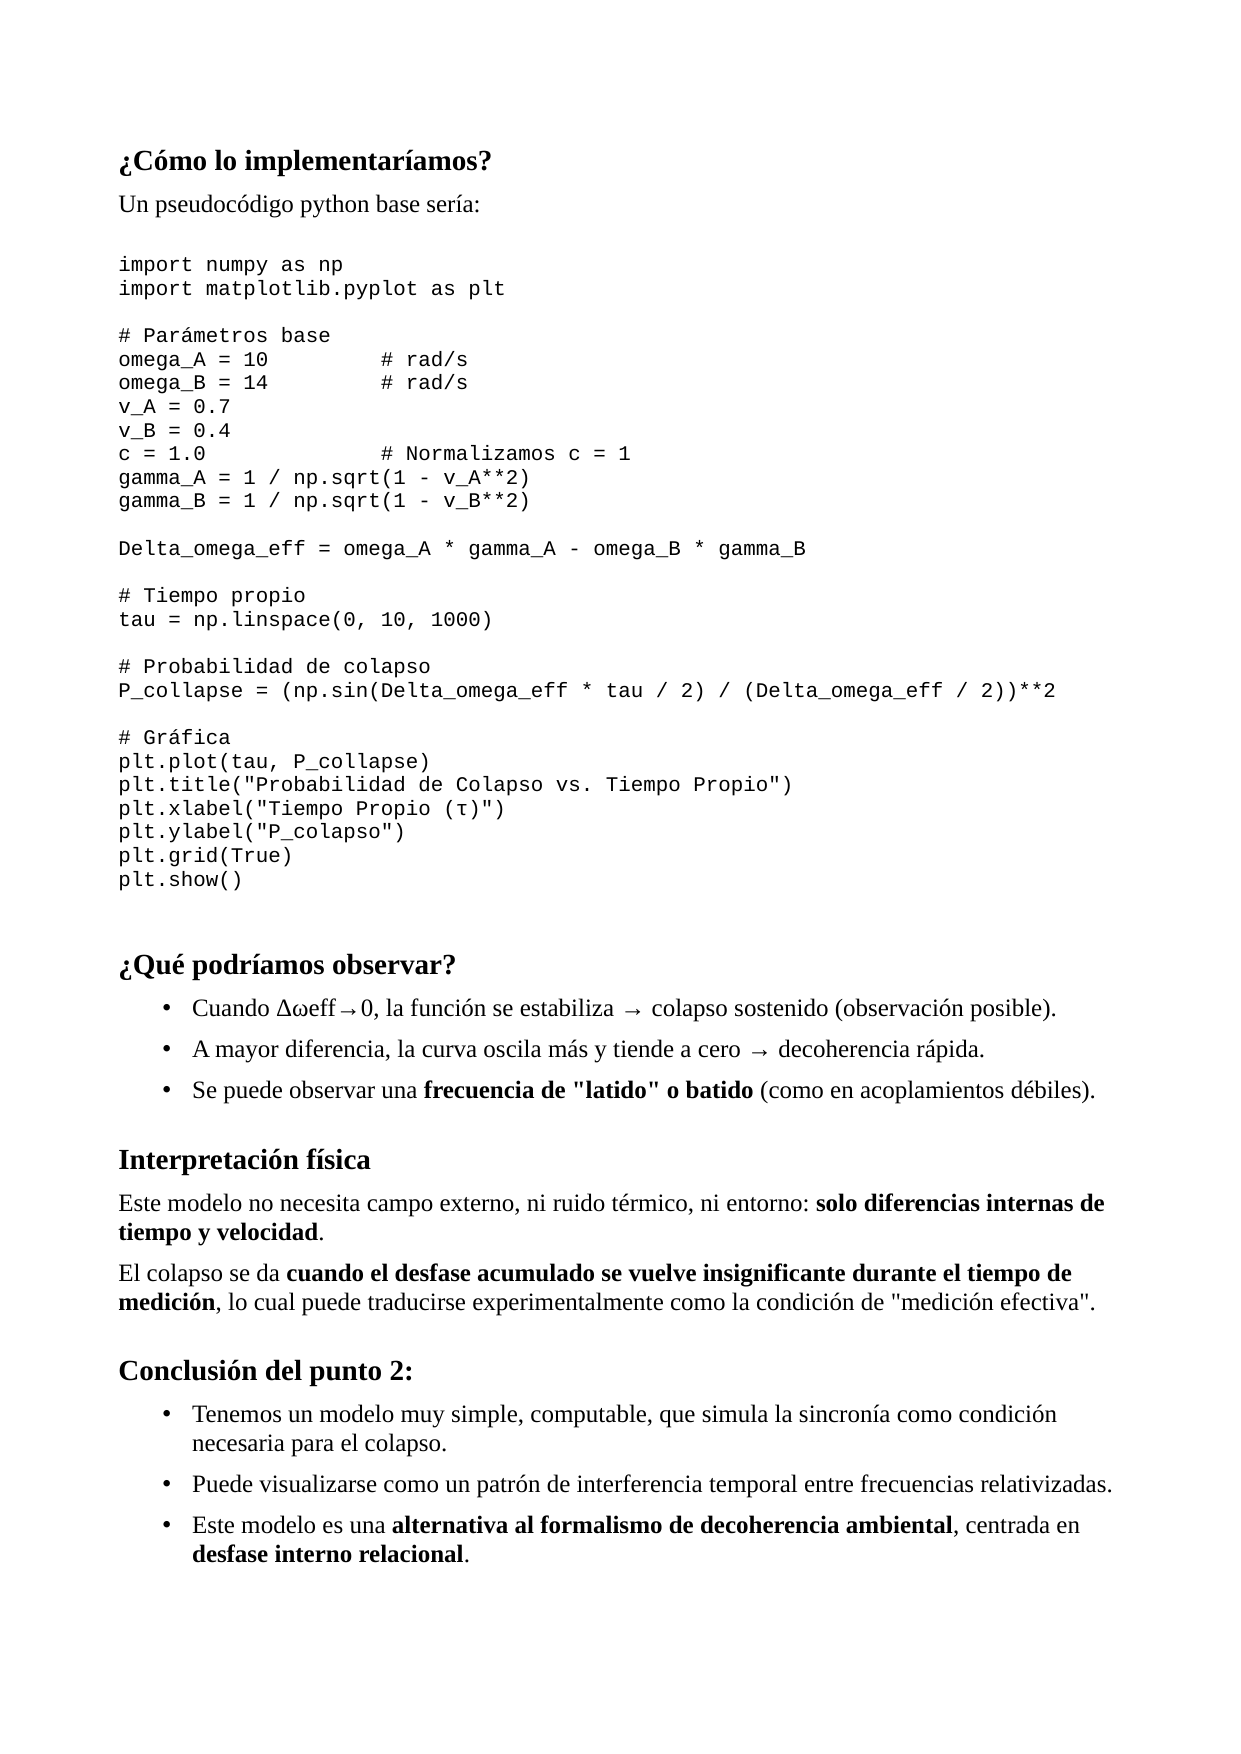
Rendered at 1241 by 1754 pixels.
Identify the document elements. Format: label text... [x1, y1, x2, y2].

text v_B = 0.4 [118, 419, 1122, 443]
text # Probabilidad de colapso [118, 656, 1122, 680]
text plt.plot(tau, P_collapse) [118, 751, 1122, 774]
text plt.title("Probabilidad de Colapso vs. Tiempo Propio") [118, 774, 1122, 798]
list Se puede observar una frecuencia de "latido" o batido (como en acoplamientos débiles). [162, 1076, 1122, 1104]
subtitle ¿Cómo lo implementaríamos? [118, 143, 1122, 177]
text # Parámetros base [118, 325, 1122, 349]
text Este modelo no necesita campo externo, ni ruido térmico, ni entorno: solo diferencias internas de tiempo y velocidad. [118, 1188, 1122, 1245]
text P_collapse = (np.sin(Delta_omega_eff * tau / 2) / (Delta_omega_eff / 2))**2 [118, 680, 1122, 703]
text plt.ylabel("P_colapso") [118, 822, 1122, 845]
text Un pseudocódigo python base sería: [118, 189, 1122, 218]
text Delta_omega_eff = omega_A * gamma_A - omega_B * gamma_B [118, 538, 1122, 561]
text # Tiempo propio [118, 585, 1122, 609]
subtitle Conclusión del punto 2: [118, 1353, 1122, 1386]
subtitle Interpretación física [118, 1142, 1122, 1175]
subtitle ¿Qué podríamos observar? [118, 947, 1122, 981]
text tau = np.linspace(0, 10, 1000) [118, 609, 1122, 632]
text gamma_A = 1 / np.sqrt(1 - v_A**2) [118, 467, 1122, 491]
text import matplotlib.pyplot as plt [118, 278, 1122, 301]
text gamma_B = 1 / np.sqrt(1 - v_B**2) [118, 491, 1122, 514]
text v_A = 0.7 [118, 396, 1122, 419]
text c = 1.0 # Normalizamos c = 1 [118, 443, 1122, 467]
text import numpy as np [118, 254, 1122, 278]
list Puede visualizarse como un patrón de interferencia temporal entre frecuencias relativizadas. [162, 1469, 1122, 1498]
text El colapso se da cuando el desfase acumulado se vuelve insignificante durante el tiempo de medición, lo cual puede traducirse experimentalmente como la condición de "medición efectiva". [118, 1258, 1122, 1315]
text omega_A = 10 # rad/s [118, 349, 1122, 372]
text plt.show() [118, 869, 1122, 892]
list Tenemos un modelo muy simple, computable, que simula la sincronía como condición necesaria para el colapso. [162, 1399, 1122, 1456]
list A mayor diferencia, la curva oscila más y tiende a cero → decoherencia rápida. [162, 1034, 1122, 1063]
text # Gráfica [118, 727, 1122, 751]
text plt.xlabel("Tiempo Propio (τ)") [118, 798, 1122, 822]
text plt.grid(True) [118, 845, 1122, 869]
text omega_B = 14 # rad/s [118, 372, 1122, 396]
list Este modelo es una alternativa al formalismo de decoherencia ambiental, centrada en desfase interno relacional. [162, 1510, 1122, 1568]
list Cuando Δωeff→0, la función se estabiliza → colapso sostenido (observación posible). [162, 993, 1122, 1022]
